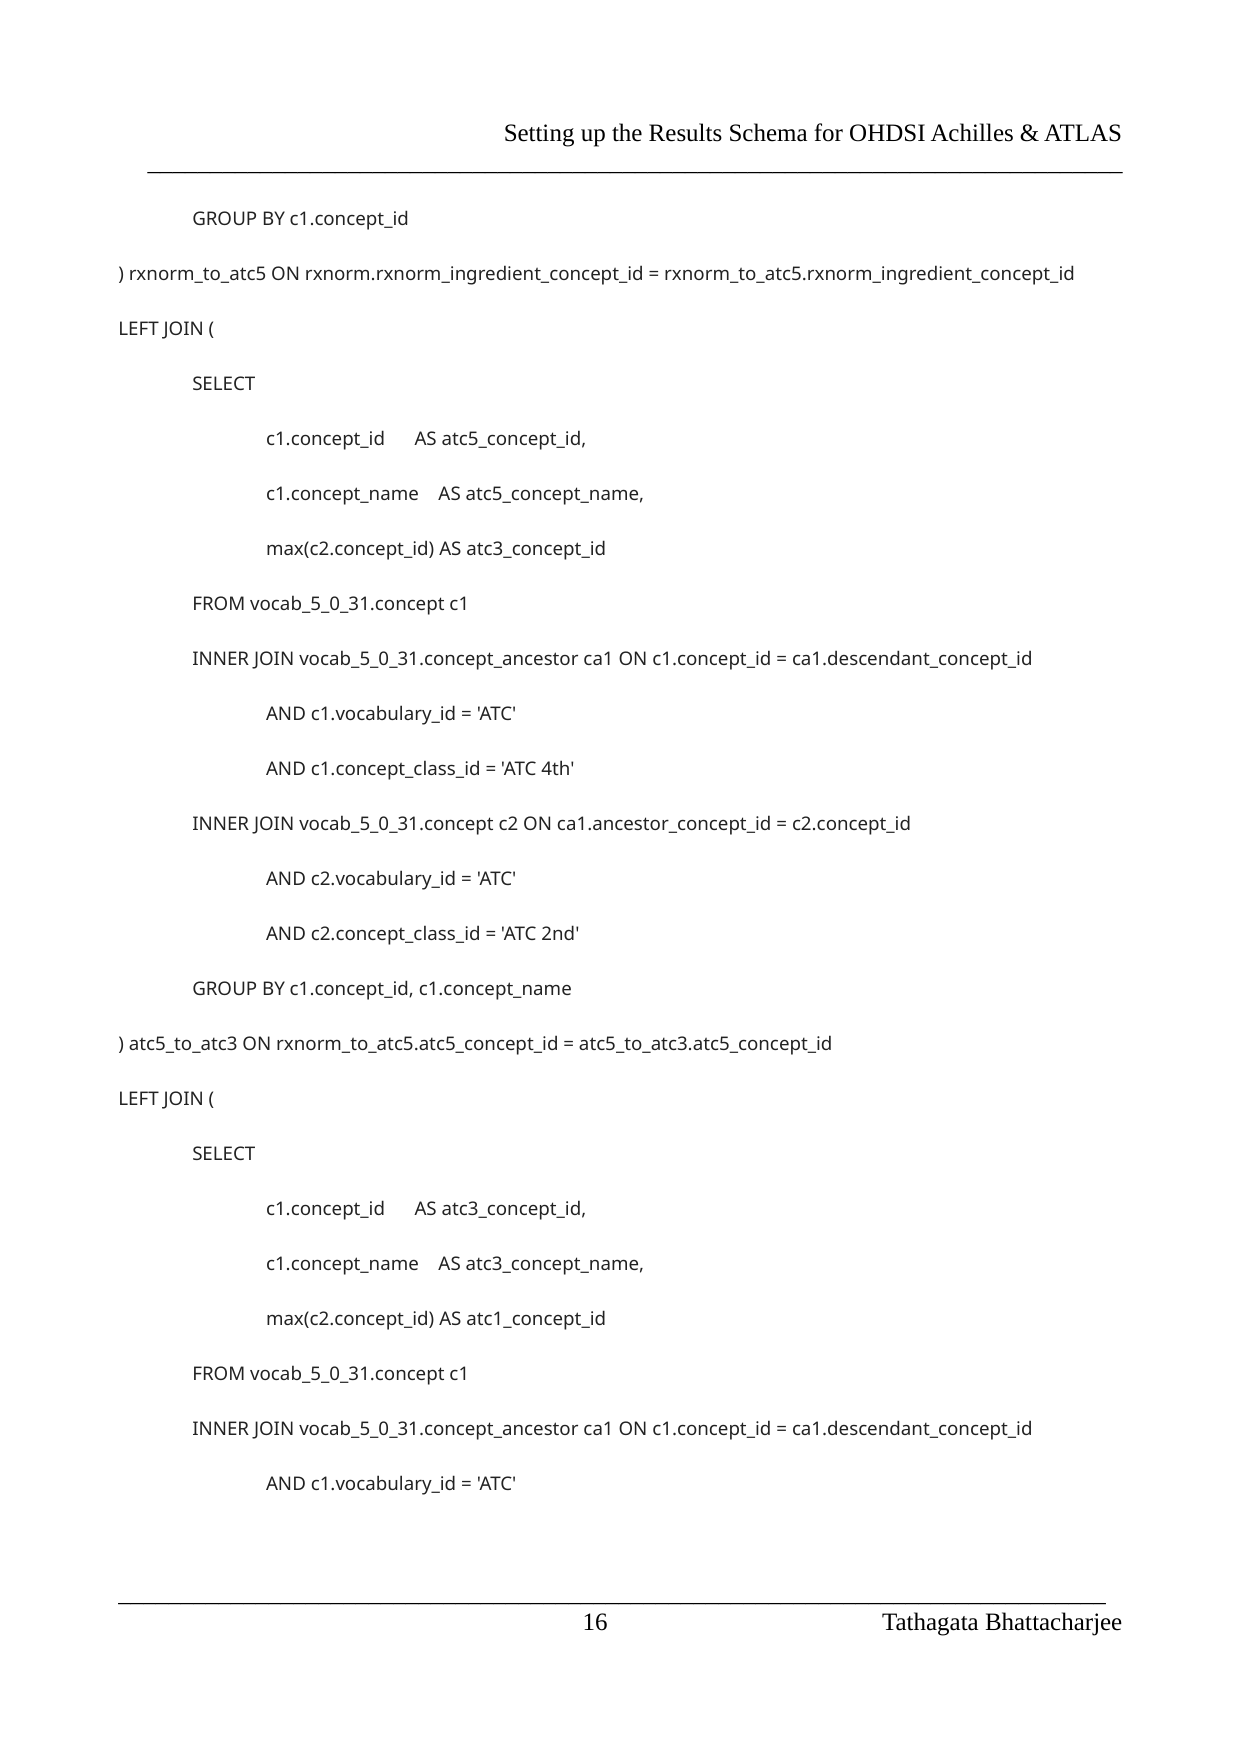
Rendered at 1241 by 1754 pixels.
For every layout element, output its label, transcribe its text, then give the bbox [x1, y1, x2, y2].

text AND c1.vocabulary_id = 'ATC' [118, 1470, 1122, 1496]
text AND c1.vocabulary_id = 'ATC' [118, 700, 1122, 726]
text GROUP BY c1.concept_id, c1.concept_name [118, 975, 1122, 1001]
text SELECT [118, 370, 1122, 396]
text c1.concept_name AS atc5_concept_name, [118, 480, 1122, 506]
text FROM vocab_5_0_31.concept c1 [118, 1360, 1122, 1386]
text max(c2.concept_id) AS atc1_concept_id [118, 1305, 1122, 1331]
text INNER JOIN vocab_5_0_31.concept_ancestor ca1 ON c1.concept_id = ca1.descendant_concept_id [118, 645, 1122, 671]
text AND c2.vocabulary_id = 'ATC' [118, 865, 1122, 891]
text c1.concept_name AS atc3_concept_name, [118, 1250, 1122, 1276]
text max(c2.concept_id) AS atc3_concept_id [118, 535, 1122, 561]
text c1.concept_id AS atc3_concept_id, [118, 1195, 1122, 1221]
text INNER JOIN vocab_5_0_31.concept c2 ON ca1.ancestor_concept_id = c2.concept_id [118, 810, 1122, 836]
text c1.concept_id AS atc5_concept_id, [118, 425, 1122, 451]
text LEFT JOIN ( [118, 315, 1122, 341]
text GROUP BY c1.concept_id [118, 205, 1122, 231]
text AND c1.concept_class_id = 'ATC 4th' [118, 755, 1122, 781]
text AND c2.concept_class_id = 'ATC 2nd' [118, 920, 1122, 946]
text ) rxnorm_to_atc5 ON rxnorm.rxnorm_ingredient_concept_id = rxnorm_to_atc5.rxnorm_ingredient_concept_id [118, 260, 1122, 286]
text INNER JOIN vocab_5_0_31.concept_ancestor ca1 ON c1.concept_id = ca1.descendant_concept_id [118, 1415, 1122, 1441]
text LEFT JOIN ( [118, 1085, 1122, 1111]
text ) atc5_to_atc3 ON rxnorm_to_atc5.atc5_concept_id = atc5_to_atc3.atc5_concept_id [118, 1030, 1122, 1056]
text SELECT [118, 1140, 1122, 1166]
text FROM vocab_5_0_31.concept c1 [118, 590, 1122, 616]
